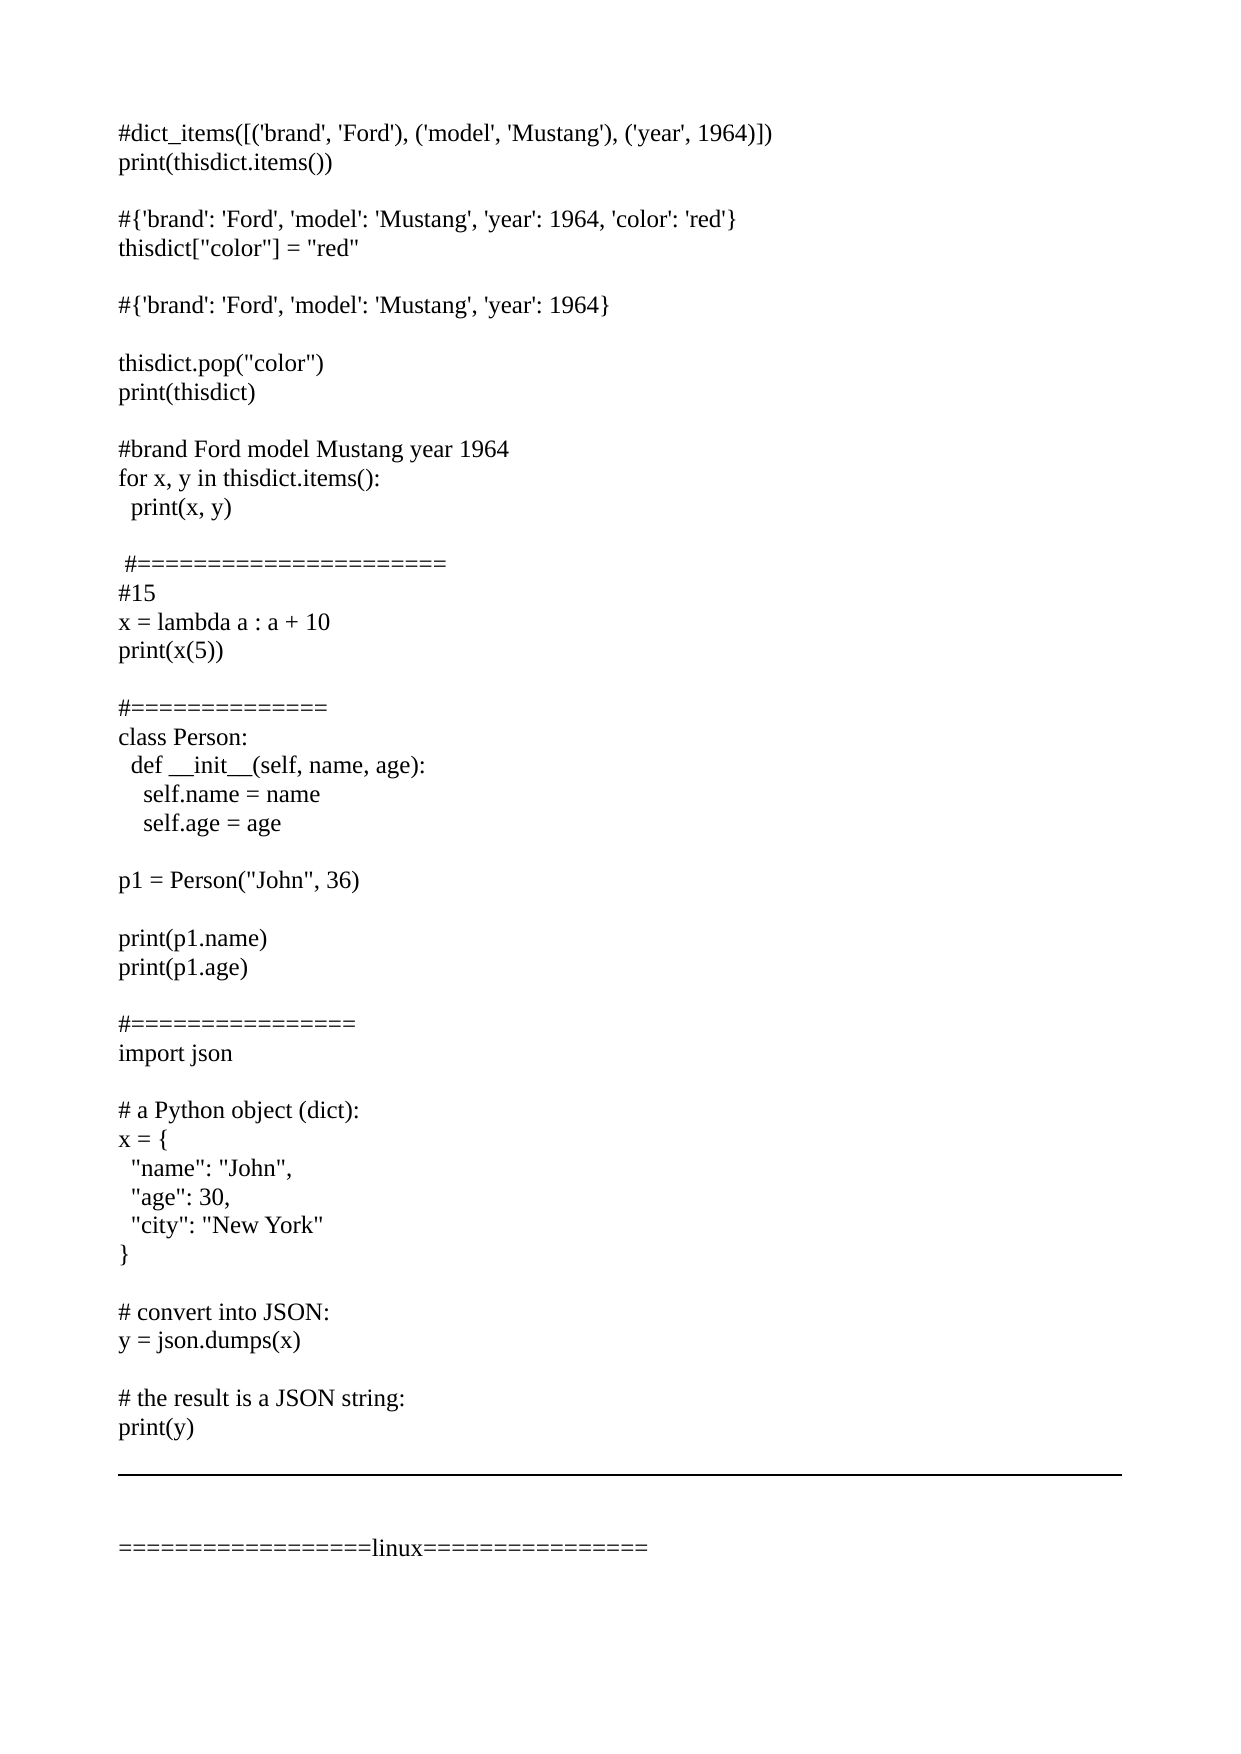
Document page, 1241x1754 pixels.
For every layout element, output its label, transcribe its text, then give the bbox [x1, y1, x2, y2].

text print(y) [118, 1412, 1122, 1441]
text p1 = Person("John", 36) [118, 866, 1122, 894]
text } [118, 1239, 1122, 1268]
text print(x(5)) [118, 636, 1122, 664]
text print(thisdict.items()) [118, 147, 1122, 176]
text # the result is a JSON string: [118, 1383, 1122, 1412]
text self.age = age [118, 808, 1122, 837]
text #====================== [118, 549, 1122, 578]
text #brand Ford model Mustang year 1964 [118, 434, 1122, 463]
text #============== [118, 693, 1122, 722]
text thisdict["color"] = "red" [118, 233, 1122, 262]
text import json [118, 1038, 1122, 1067]
text #{'brand': 'Ford', 'model': 'Mustang', 'year': 1964, 'color': 'red'} [118, 204, 1122, 233]
text class Person: [118, 722, 1122, 751]
text for x, y in thisdict.items(): [118, 463, 1122, 492]
text #================ [118, 1009, 1122, 1038]
text y = json.dumps(x) [118, 1326, 1122, 1354]
text thisdict.pop("color") [118, 348, 1122, 377]
text #dict_items([('brand', 'Ford'), ('model', 'Mustang'), ('year', 1964)]) [118, 118, 1122, 147]
text x = { [118, 1124, 1122, 1153]
text def __init__(self, name, age): [118, 751, 1122, 779]
text x = lambda a : a + 10 [118, 607, 1122, 636]
text print(x, y) [118, 492, 1122, 521]
text print(thisdict) [118, 377, 1122, 406]
text print(p1.name) [118, 923, 1122, 952]
text "name": "John", [118, 1153, 1122, 1182]
text "city": "New York" [118, 1211, 1122, 1239]
text #{'brand': 'Ford', 'model': 'Mustang', 'year': 1964} [118, 291, 1122, 319]
text # a Python object (dict): [118, 1096, 1122, 1124]
text ==================linux================ [118, 1533, 1122, 1562]
text self.name = name [118, 779, 1122, 808]
text print(p1.age) [118, 952, 1122, 981]
text "age": 30, [118, 1182, 1122, 1211]
text # convert into JSON: [118, 1297, 1122, 1326]
text #15 [118, 578, 1122, 607]
